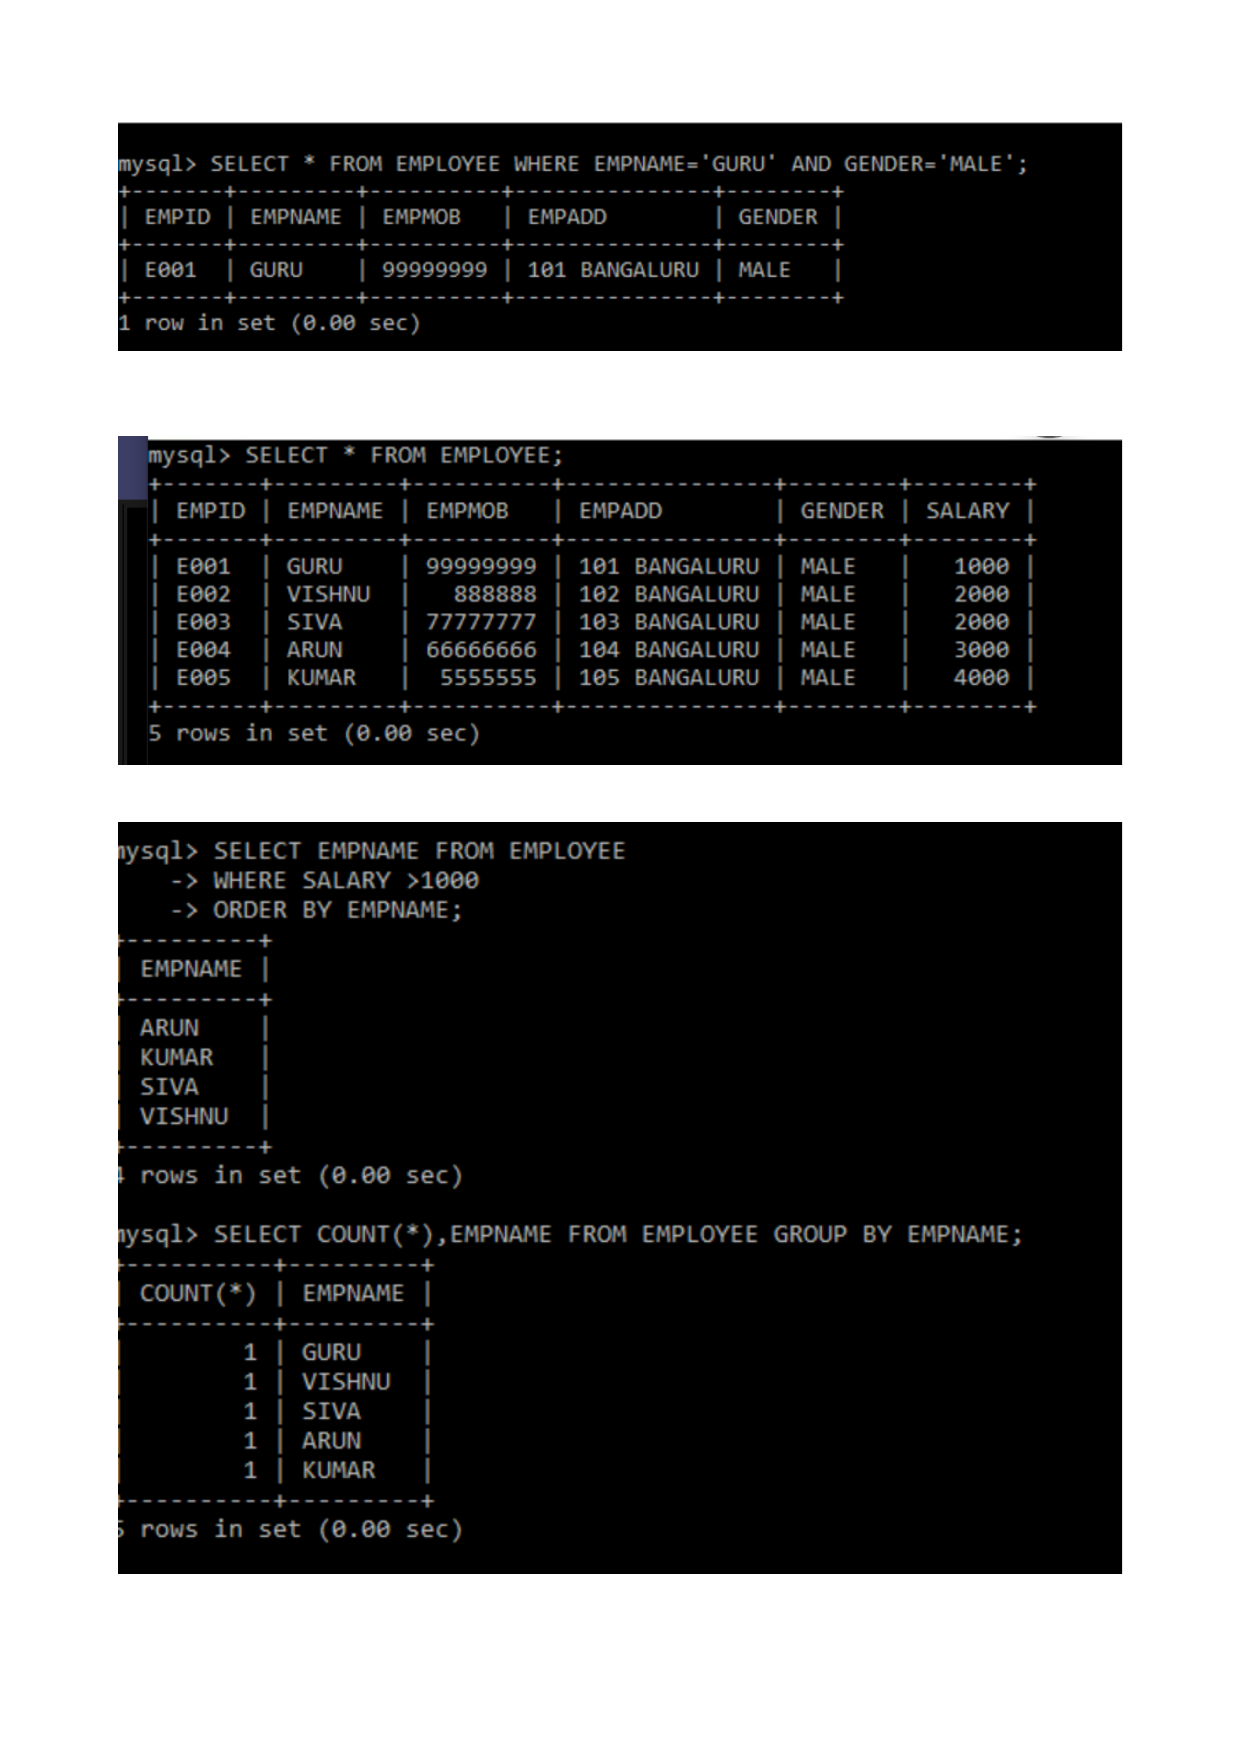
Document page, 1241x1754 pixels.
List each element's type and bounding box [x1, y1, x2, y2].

picture [118, 118, 1123, 351]
picture [118, 822, 1123, 1574]
picture [118, 436, 1123, 765]
